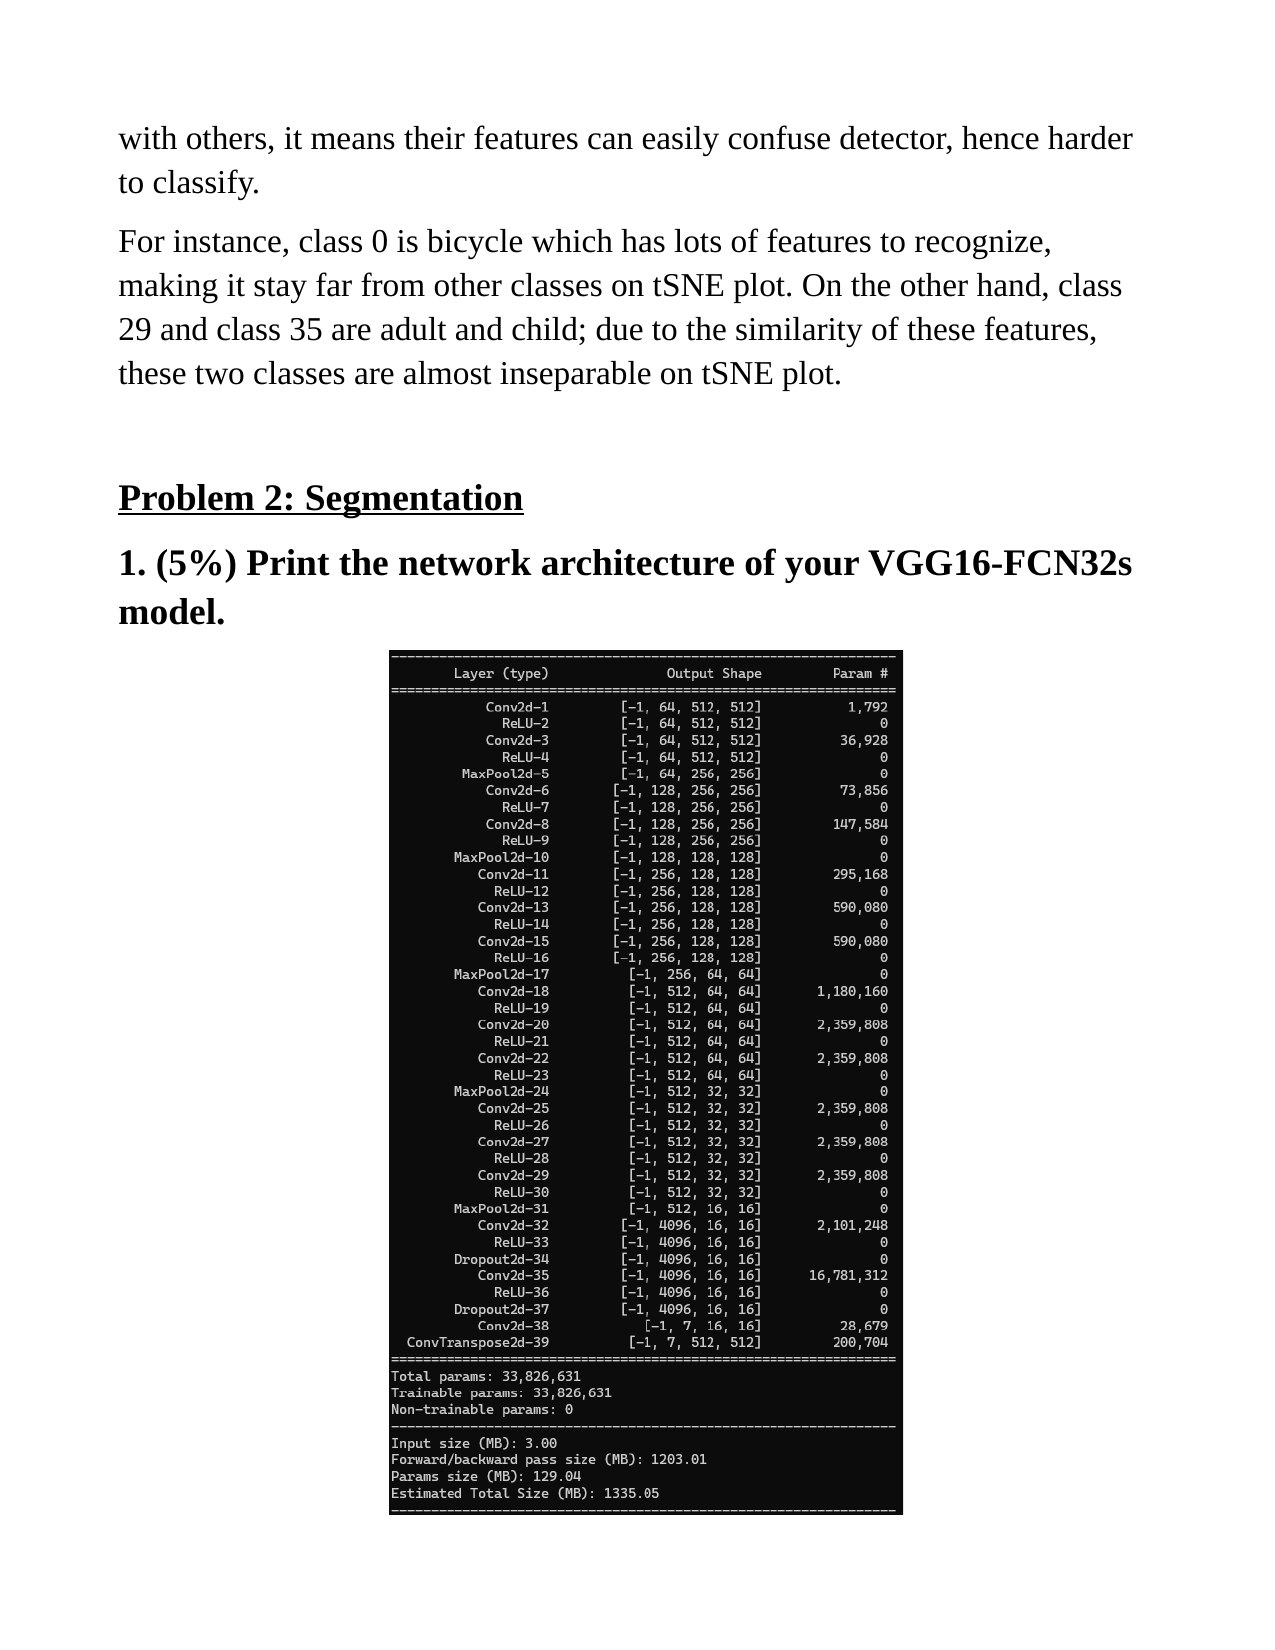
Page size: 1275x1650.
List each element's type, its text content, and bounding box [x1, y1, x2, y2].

text with others, it means their features can easily confuse detector, hence harder to classify. [118, 118, 1157, 201]
text 1. (5%) Print the network architecture of your VGG16-FCN32s model. [118, 540, 1157, 633]
text For instance, class 0 is bicycle which has lots of features to recognize, making it stay far from other classes on tSNE plot. On the other hand, class 29 and class 35 are adult and child; due to the similarity of these features, these two classes are almost inseparable on tSNE plot. [118, 221, 1157, 391]
text Problem 2: Segmentation [118, 476, 1157, 519]
picture [389, 650, 904, 1515]
